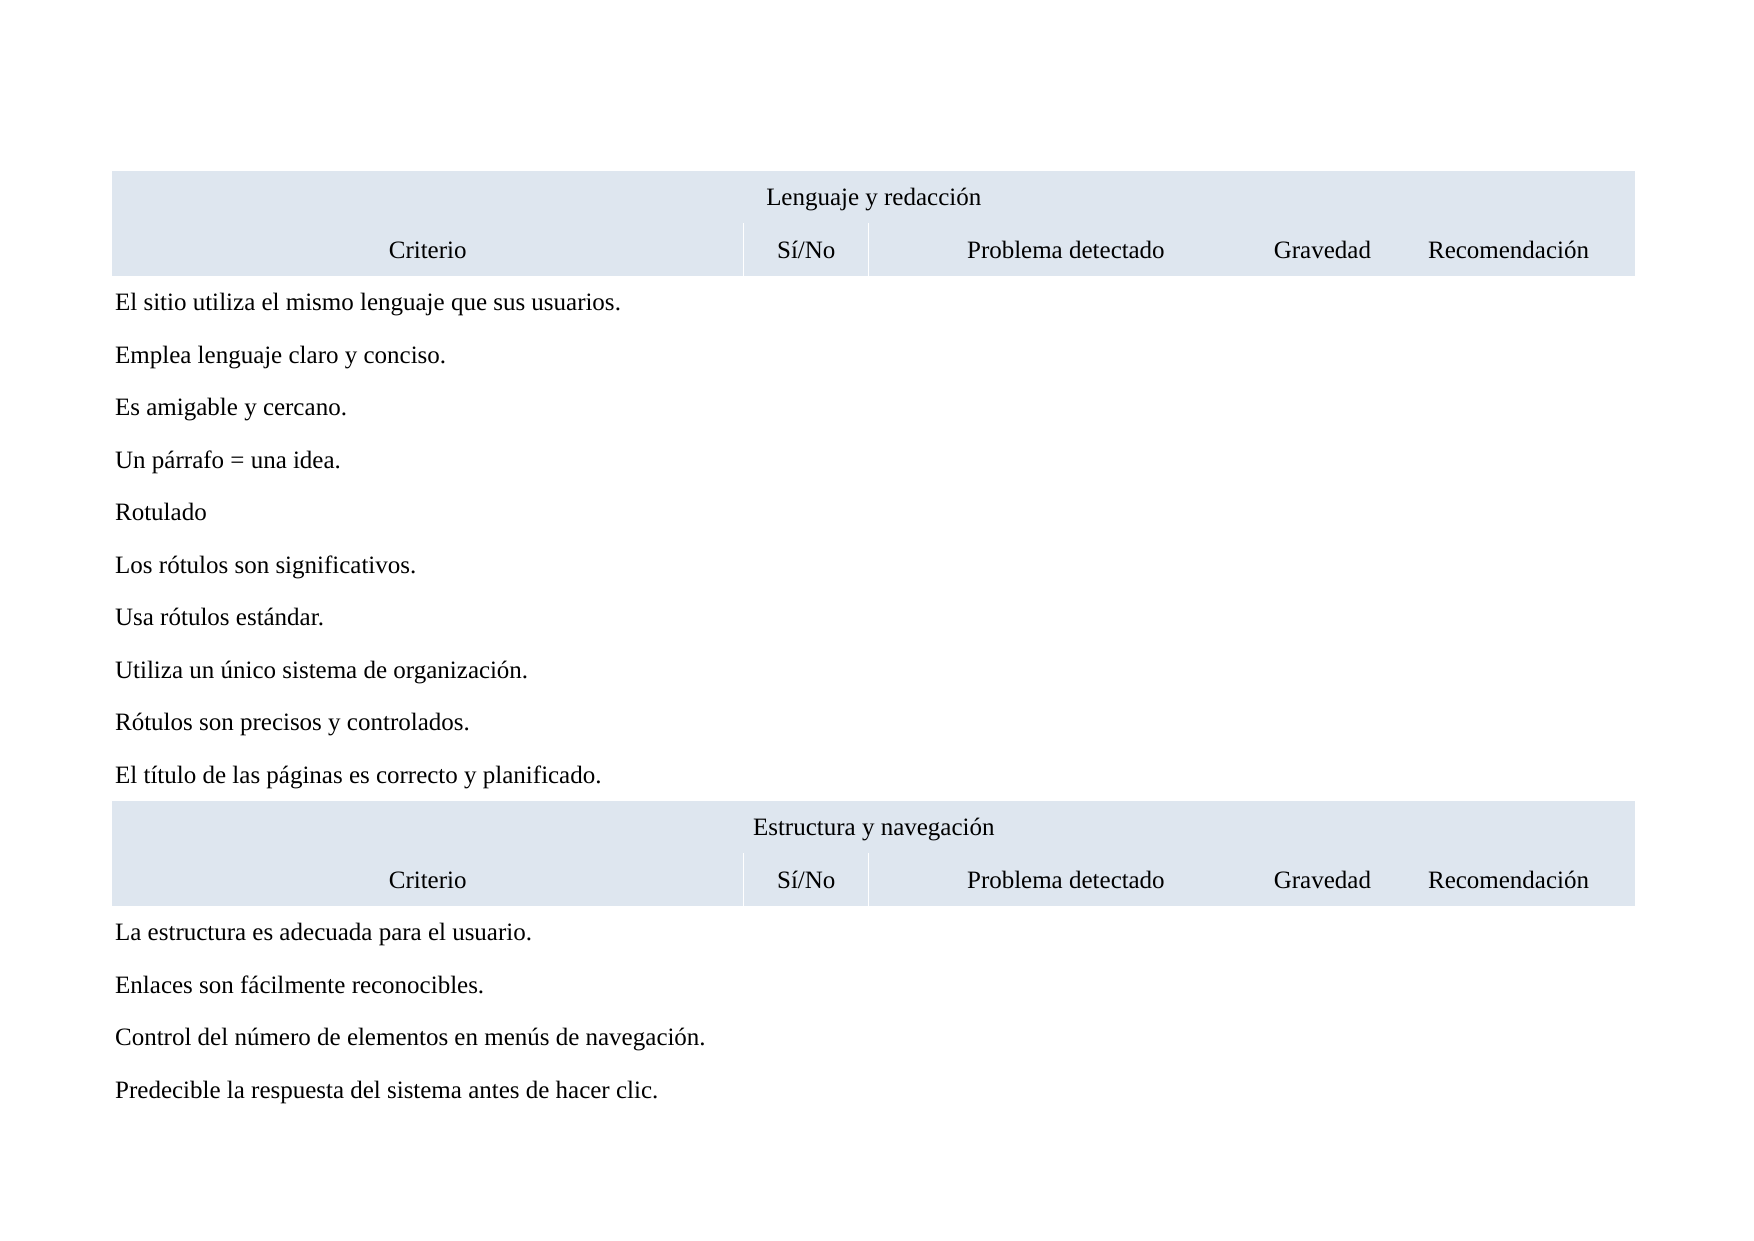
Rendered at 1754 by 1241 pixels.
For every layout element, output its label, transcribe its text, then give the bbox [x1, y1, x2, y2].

table_cell Sí/No [744, 853, 868, 906]
table_cell Los rótulos son significativos. [112, 538, 743, 591]
table_cell Gravedad [1263, 223, 1381, 276]
table_cell [744, 276, 868, 328]
table_cell [869, 328, 1263, 381]
table_cell El sitio utiliza el mismo lenguaje que sus usuarios. [112, 276, 743, 328]
table_cell [1263, 328, 1381, 381]
table_cell [869, 486, 1263, 538]
table_cell [1381, 748, 1635, 801]
table_cell [1263, 906, 1381, 958]
table_cell [869, 696, 1263, 748]
table_cell Gravedad [1263, 853, 1381, 906]
table_cell Enlaces son fácilmente reconocibles. [112, 958, 743, 1011]
table_cell Es amigable y cercano. [112, 381, 743, 433]
table_cell [744, 643, 868, 696]
table_cell [744, 1063, 868, 1116]
table_cell [1263, 748, 1381, 801]
table_cell [1381, 643, 1635, 696]
table_cell [1381, 538, 1635, 591]
table_cell Rotulado [112, 486, 743, 538]
table_cell Lenguaje y redacción [112, 171, 1635, 223]
table_cell [1263, 643, 1381, 696]
table_cell [1381, 276, 1635, 328]
table_cell [1381, 433, 1635, 486]
table_cell [1263, 276, 1381, 328]
table_cell Emplea lenguaje claro y conciso. [112, 328, 743, 381]
table_cell [1381, 328, 1635, 381]
table_cell [1381, 118, 1635, 171]
table_cell [869, 118, 1263, 171]
table_cell [869, 1063, 1263, 1116]
table_cell [869, 433, 1263, 486]
table_cell Criterio [112, 853, 743, 906]
table_cell Criterio [112, 223, 743, 276]
table_cell [1381, 381, 1635, 433]
table_cell Un párrafo = una idea. [112, 433, 743, 486]
table_cell [744, 486, 868, 538]
table_cell [1381, 958, 1635, 1011]
table_cell [869, 538, 1263, 591]
table_cell [869, 748, 1263, 801]
table_cell [744, 958, 868, 1011]
table_cell [744, 538, 868, 591]
table_cell [744, 591, 868, 643]
table_cell Predecible la respuesta del sistema antes de hacer clic. [112, 1063, 743, 1116]
table_cell [1263, 118, 1381, 171]
table_cell [1381, 1011, 1635, 1063]
table_cell [1263, 1011, 1381, 1063]
table_cell [744, 906, 868, 958]
table_cell Estructura y navegación [112, 801, 1635, 853]
table_cell [869, 958, 1263, 1011]
table_cell [744, 118, 868, 171]
table_cell [744, 1011, 868, 1063]
table_cell Control del número de elementos en menús de navegación. [112, 1011, 743, 1063]
table_cell Usa rótulos estándar. [112, 591, 743, 643]
table_cell [1263, 538, 1381, 591]
table_cell [869, 381, 1263, 433]
table_cell Problema detectado [869, 853, 1263, 906]
table_cell [1263, 1063, 1381, 1116]
table_cell El título de las páginas es correcto y planificado. [112, 748, 743, 801]
table_cell [1263, 591, 1381, 643]
table_cell [869, 276, 1263, 328]
table_cell Rótulos son precisos y controlados. [112, 696, 743, 748]
table_cell [1381, 486, 1635, 538]
table_cell [869, 1011, 1263, 1063]
table_cell Utiliza un único sistema de organización. [112, 643, 743, 696]
table_cell [744, 381, 868, 433]
table_cell [1381, 696, 1635, 748]
table_cell [1263, 958, 1381, 1011]
table_cell Problema detectado [869, 223, 1263, 276]
table_cell [869, 906, 1263, 958]
table_cell [112, 118, 743, 171]
table_cell Recomendación [1381, 853, 1635, 906]
table_cell [744, 748, 868, 801]
table_cell La estructura es adecuada para el usuario. [112, 906, 743, 958]
table_cell [1263, 433, 1381, 486]
table_cell [1381, 591, 1635, 643]
table_cell [1381, 1063, 1635, 1116]
table_cell Sí/No [744, 223, 868, 276]
table_cell [744, 696, 868, 748]
table_cell [869, 643, 1263, 696]
table_cell Recomendación [1381, 223, 1635, 276]
table_cell [1381, 906, 1635, 958]
table_cell [744, 433, 868, 486]
table_cell [869, 591, 1263, 643]
table_cell [744, 328, 868, 381]
table_cell [1263, 381, 1381, 433]
table_cell [1263, 486, 1381, 538]
table_cell [1263, 696, 1381, 748]
